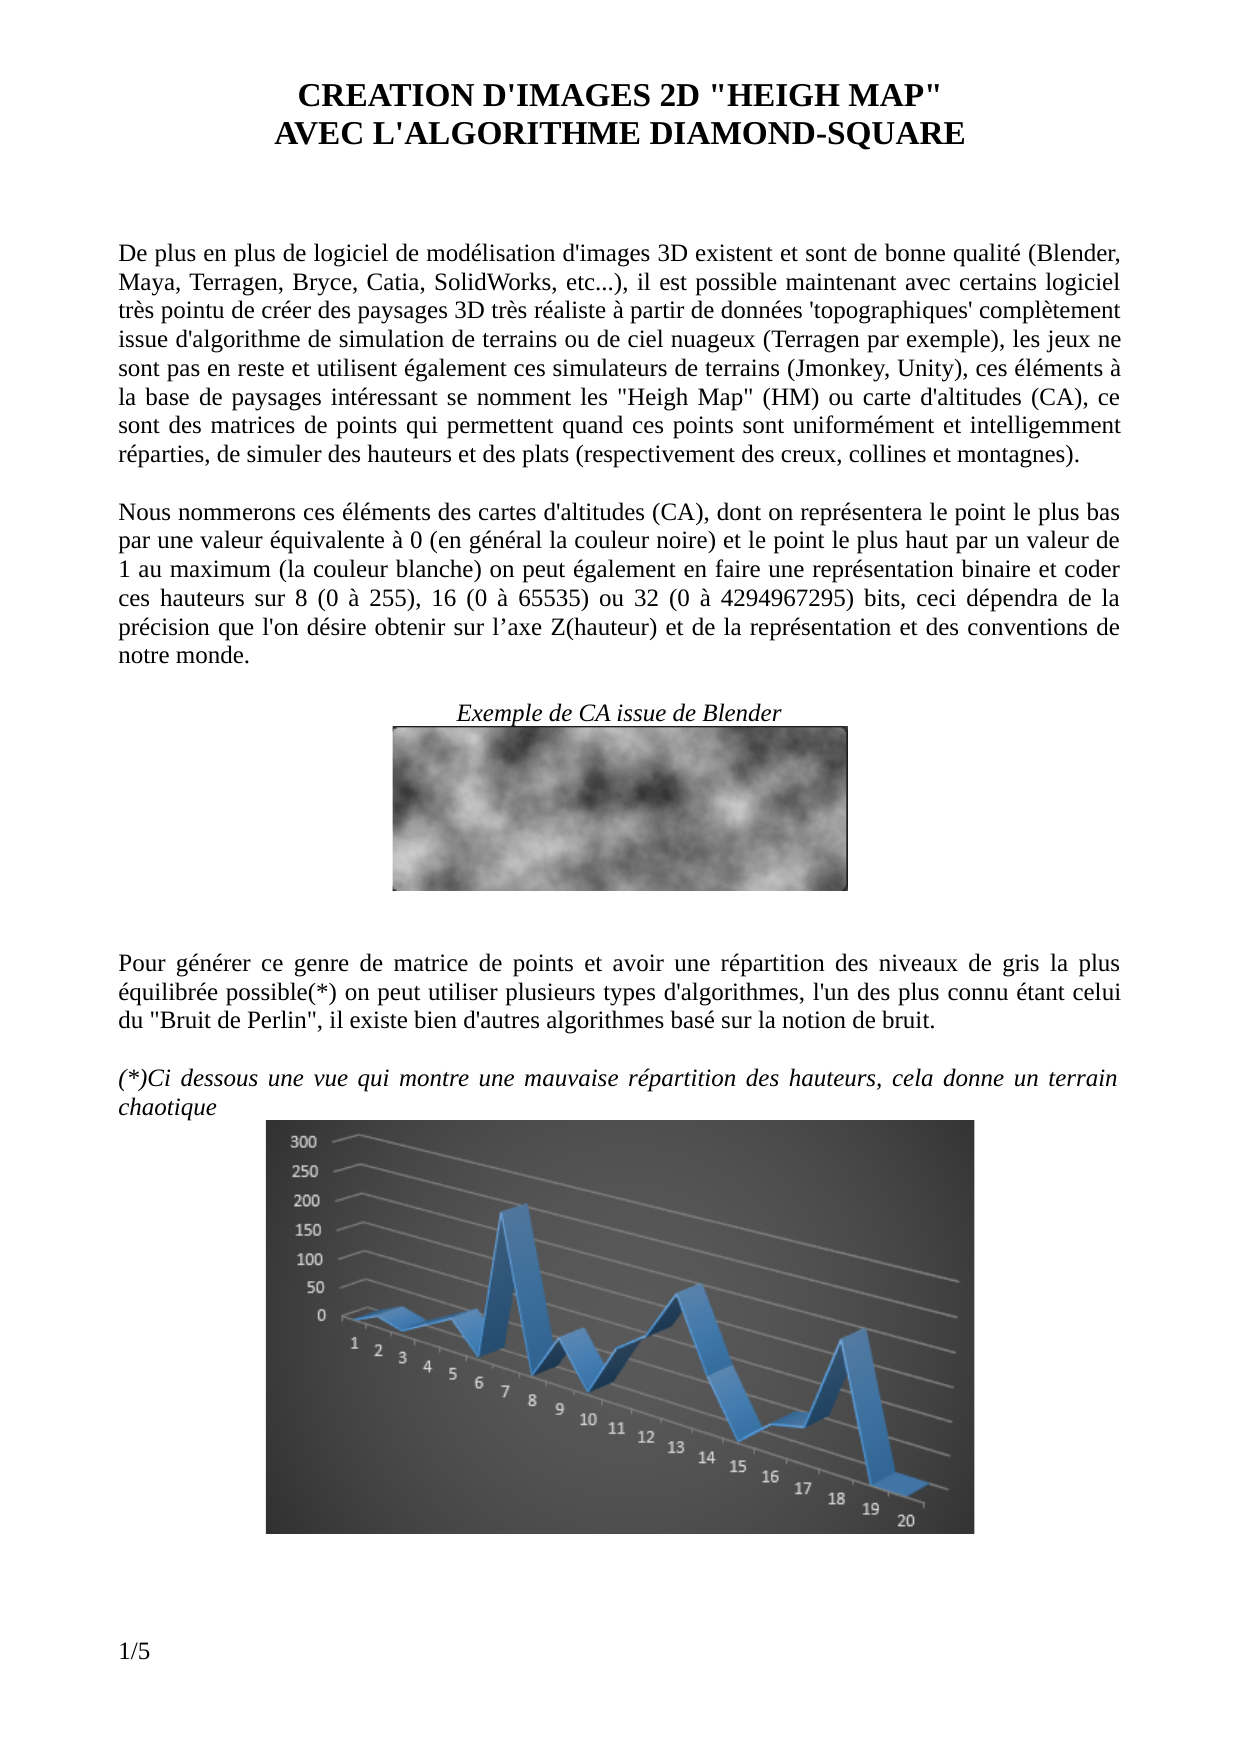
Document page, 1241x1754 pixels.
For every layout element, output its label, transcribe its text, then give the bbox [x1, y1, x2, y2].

picture [392, 726, 848, 891]
text De plus en plus de logiciel de modélisation d'images 3D existent et sont de bonne qualité (Blender, Maya, Terragen, Bryce, Catia, SolidWorks, etc...), il est possible maintenant avec certains logiciel très pointu de créer des paysages 3D très réaliste à partir de données 'topographiques' complètement issue d'algorithme de simulation de terrains ou de ciel nuageux (Terragen par exemple), les jeux ne sont pas en reste et utilisent également ces simulateurs de terrains (Jmonkey, Unity), ces éléments à la base de paysages intéressant se nomment les "Heigh Map" (HM) ou carte d'altitudes (CA), ce sont des matrices de points qui permettent quand ces points sont uniformément et intelligemment réparties, de simuler des hauteurs et des plats (respectivement des creux, collines et montagnes). [118, 238, 1122, 468]
text CREATION D'IMAGES 2D "HEIGH MAP" [118, 75, 1122, 113]
text AVEC L'ALGORITHME DIAMOND-SQUARE [118, 113, 1122, 152]
picture [265, 1120, 975, 1534]
text Nous nommerons ces éléments des cartes d'altitudes (CA), dont on représentera le point le plus bas par une valeur équivalente à 0 (en général la couleur noire) et le point le plus haut par un valeur de 1 au maximum (la couleur blanche) on peut également en faire une représentation binaire et coder ces hauteurs sur 8 (0 à 255), 16 (0 à 65535) ou 32 (0 à 4294967295) bits, ceci dépendra de la précision que l'on désire obtenir sur l’axe Z(hauteur) et de la représentation et des conventions de notre monde. [118, 497, 1122, 669]
text Pour générer ce genre de matrice de points et avoir une répartition des niveaux de gris la plus équilibrée possible(*) on peut utiliser plusieurs types d'algorithmes, l'un des plus connu étant celui du "Bruit de Perlin", il existe bien d'autres algorithmes basé sur la notion de bruit. [118, 948, 1122, 1034]
text (*)Ci dessous une vue qui montre une mauvaise répartition des hauteurs, cela donne un terrain chaotique [118, 1063, 1122, 1120]
text Exemple de CA issue de Blender [118, 698, 1122, 727]
